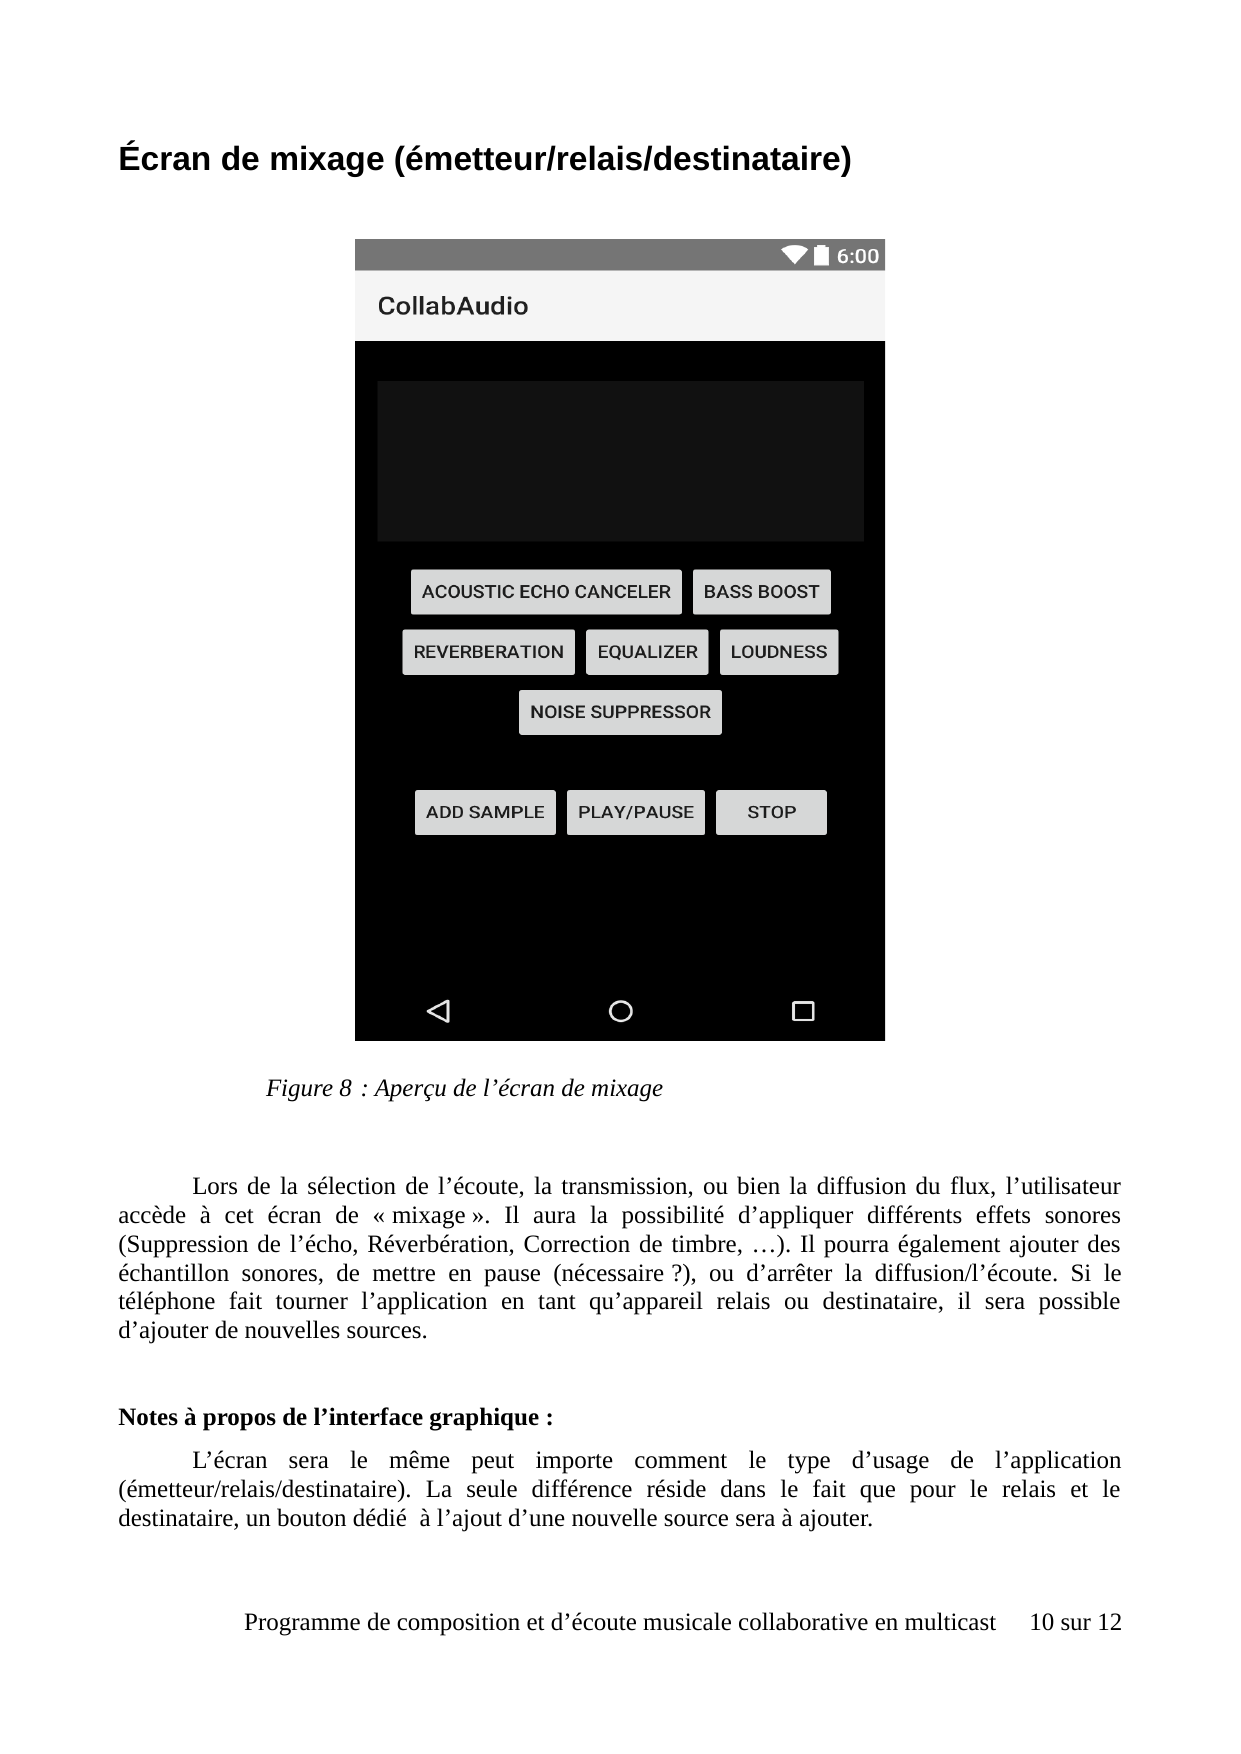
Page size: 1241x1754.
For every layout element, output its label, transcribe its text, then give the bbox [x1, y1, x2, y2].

text Figure 8 : Aperçu de l’écran de mixage [118, 1073, 1122, 1102]
subtitle Écran de mixage (émetteur/relais/destinataire) [118, 139, 1122, 178]
picture [355, 239, 886, 1041]
text L’écran sera le même peut importe comment le type d’usage de l’application (émetteur/relais/destinataire). La seule différence réside dans le fait que pour le relais et le destinataire, un bouton dédié à l’ajout d’une nouvelle source sera à ajouter. [118, 1445, 1122, 1531]
text Notes à propos de l’interface graphique : [118, 1402, 1122, 1431]
text Lors de la sélection de l’écoute, la transmission, ou bien la diffusion du flux, l’utilisateur accède à cet écran de « mixage ». Il aura la possibilité d’appliquer différents effets sonores (Suppression de l’écho, Réverbération, Correction de timbre, …). Il pourra également ajouter des échantillon sonores, de mettre en pause (nécessaire ?), ou d’arrêter la diffusion/l’écoute. Si le téléphone fait tourner l’application en tant qu’appareil relais ou destinataire, il sera possible d’ajouter de nouvelles sources. [118, 1171, 1122, 1344]
